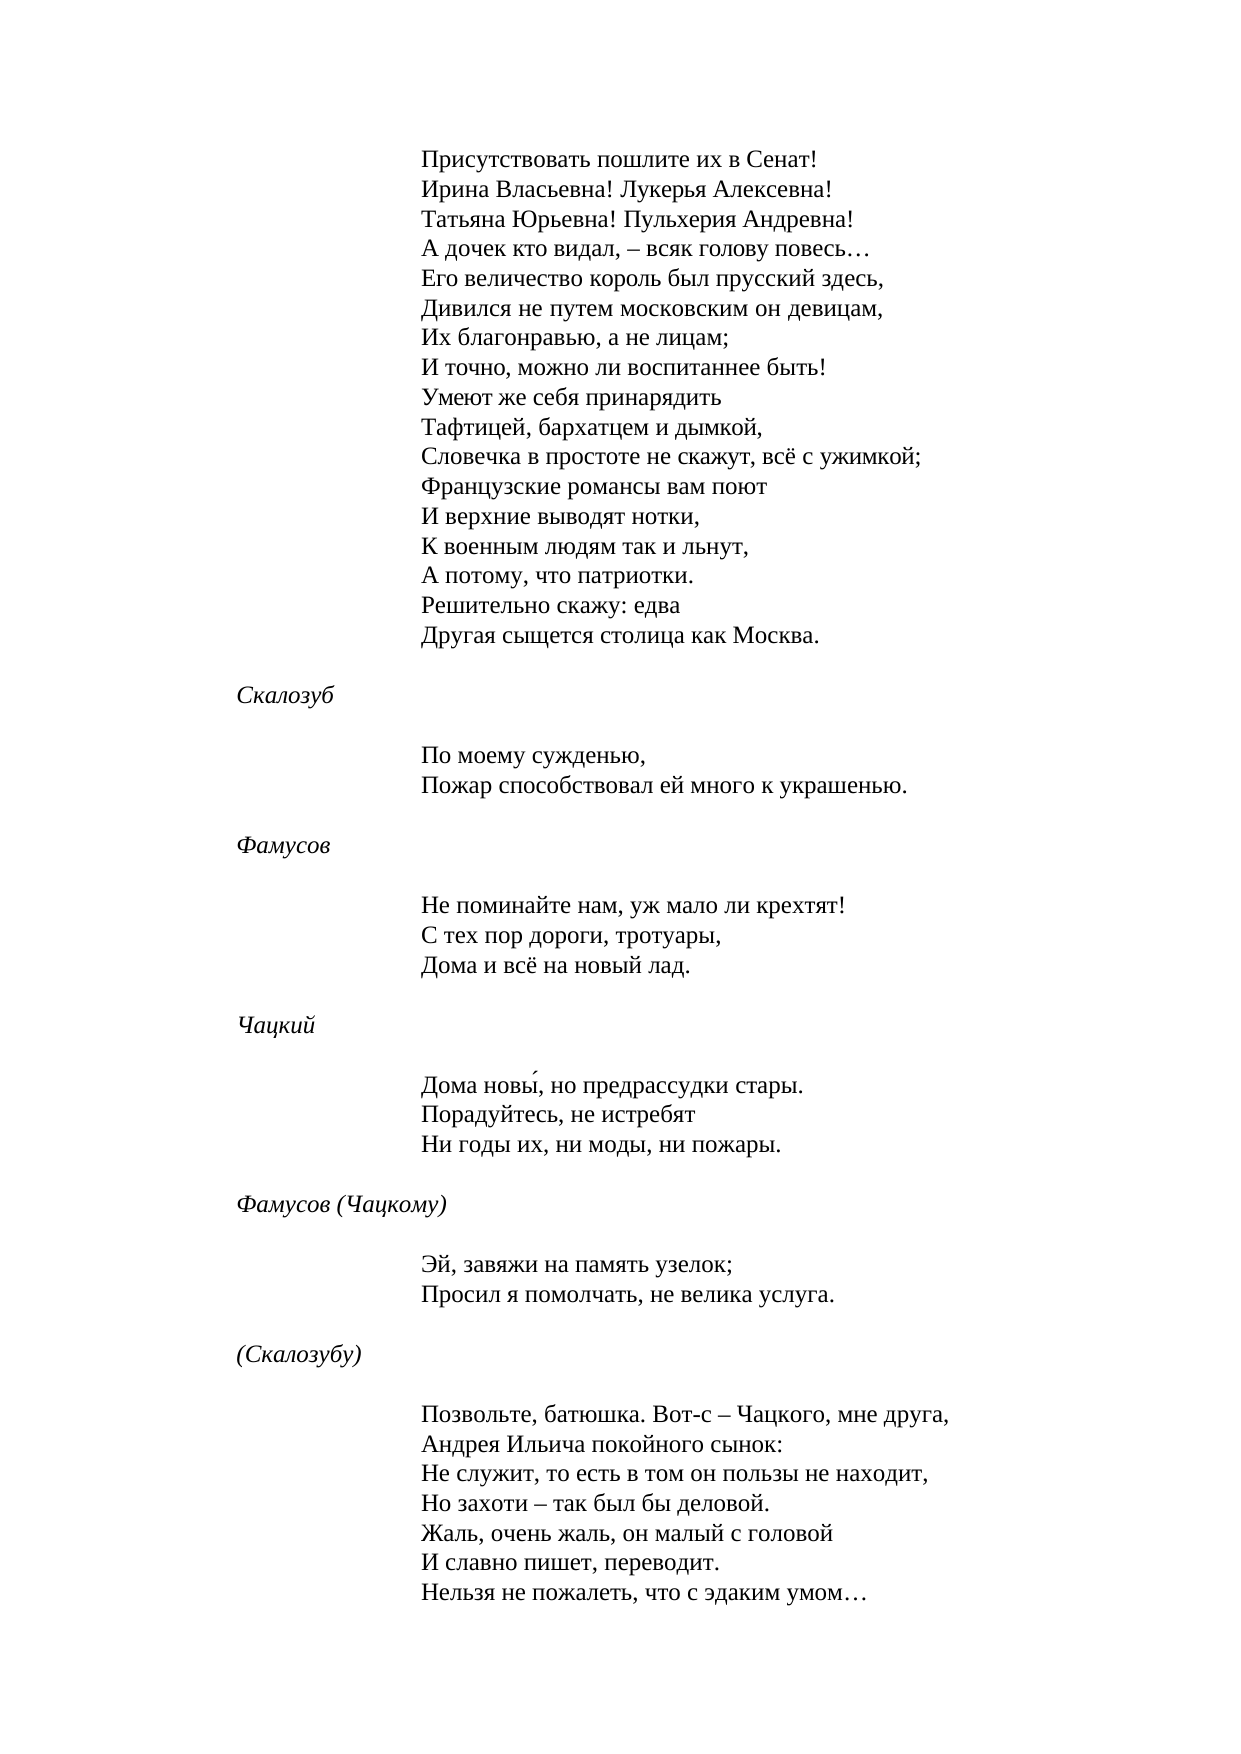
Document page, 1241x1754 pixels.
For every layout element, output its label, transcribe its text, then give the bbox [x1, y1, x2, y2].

text Чацкий [236, 1010, 1167, 1038]
text Скалозуб [236, 680, 1167, 709]
text Дома и всё на новый лад. [421, 950, 1167, 978]
text Жаль, очень жаль, он малый с головой И славно пишет, переводит. [421, 1518, 845, 1576]
text Фамусов [236, 830, 1167, 859]
text К военным людям так и льнут, А потому, что патриотки. [421, 531, 758, 589]
text Не служит, то есть в том он пользы не находит, Но захоти – так был бы деловой. [421, 1458, 930, 1517]
text Присутствовать пошлите их в Сенат! Ирина Власьевна! Лукерья Алексевна! Татьяна Юрьевна! Пульхерия Андревна! А дочек кто видал, – всяк голову повесь… [421, 144, 872, 262]
text Пожар способствовал ей много к украшенью. [421, 770, 1167, 799]
text Нельзя не пожалеть, что с эдаким умом… [421, 1577, 1167, 1606]
text Фамусов (Чацкому) [236, 1189, 1167, 1218]
text Эй, завяжи на память узелок; [421, 1249, 1167, 1278]
text Словечка в простоте не скажут, всё с ужимкой; Французские романсы вам поют [421, 441, 922, 500]
text Дома новы́, но предрассудки стары. Порадуйтесь, не истребят [421, 1070, 892, 1128]
text Позвольте, батюшка. Вот-с – Чацкого, мне друга, Андрея Ильича покойного сынок: [421, 1399, 951, 1457]
text Просил я помолчать, не велика услуга. [421, 1279, 1167, 1308]
text Другая сыщется столица как Москва. [421, 620, 1167, 649]
text И точно, можно ли воспитаннее быть! Умеют же себя принарядить Тафтицей, бархатцем и дымкой, [421, 352, 828, 440]
text Решительно скажу: едва [421, 590, 1167, 619]
text Не поминайте нам, уж мало ли крехтят! С тех пор дороги, тротуары, [421, 890, 856, 949]
text Ни годы их, ни моды, ни пожары. [421, 1129, 1167, 1158]
text И верхние выводят нотки, [421, 501, 1167, 529]
text Его величество король был прусский здесь, Дивился не путем московским он девицам, Их благонравью, а не лицам; [421, 263, 884, 351]
text По моему сужденью, [421, 740, 1167, 769]
text (Скалозубу) [236, 1339, 1167, 1368]
